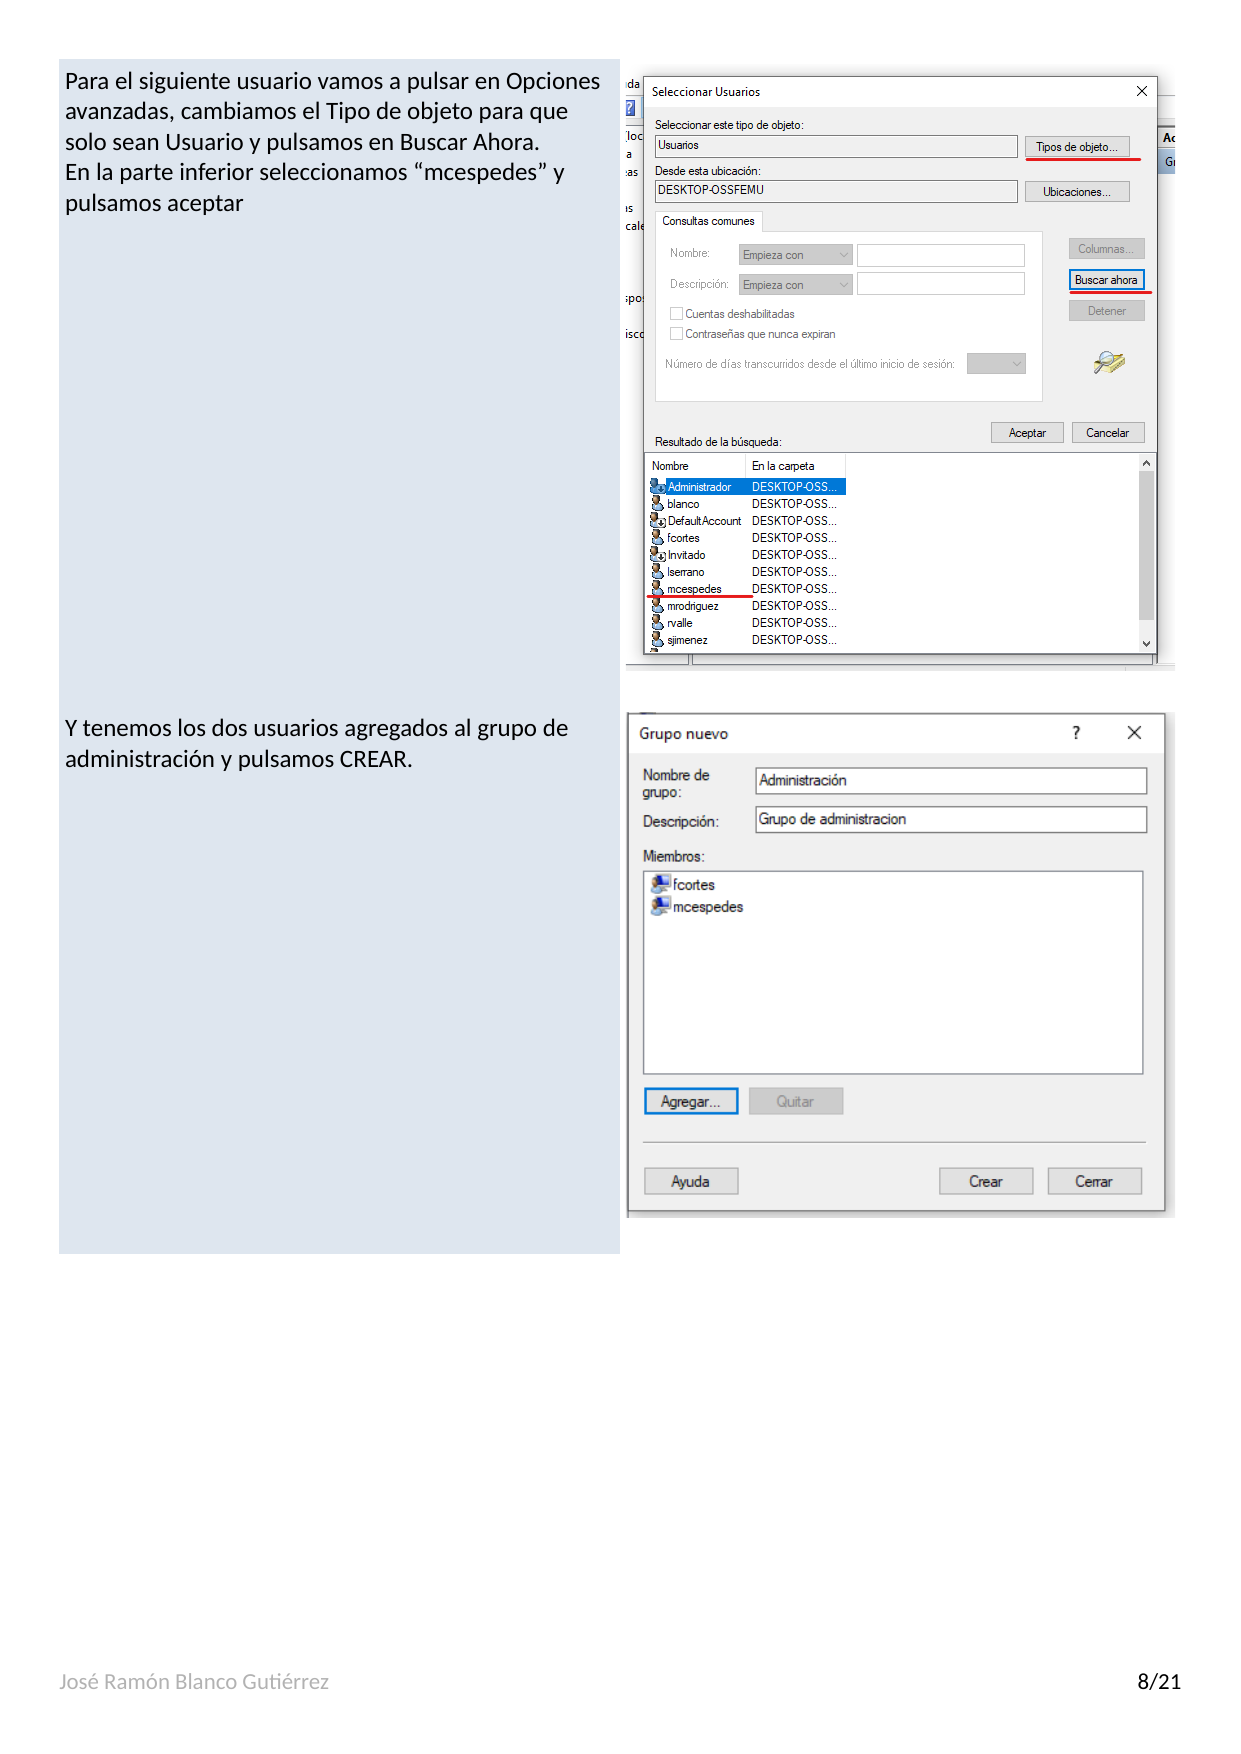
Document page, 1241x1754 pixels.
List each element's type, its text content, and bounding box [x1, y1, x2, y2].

picture [625, 64, 1176, 671]
picture [625, 712, 1176, 1218]
table_cell [620, 706, 1181, 1254]
table_cell [620, 59, 1181, 706]
table_cell Y tenemos los dos usuarios agregados al grupo de administración y pulsamos CREAR. [59, 706, 620, 1254]
table_cell Para el siguiente usuario vamos a pulsar en Opciones avanzadas, cambiamos el Tipo de objeto para que solo sean Usuario y pulsamos en Buscar Ahora. En la parte inferior seleccionamos “mcespedes” y pulsamos aceptar [59, 59, 620, 706]
